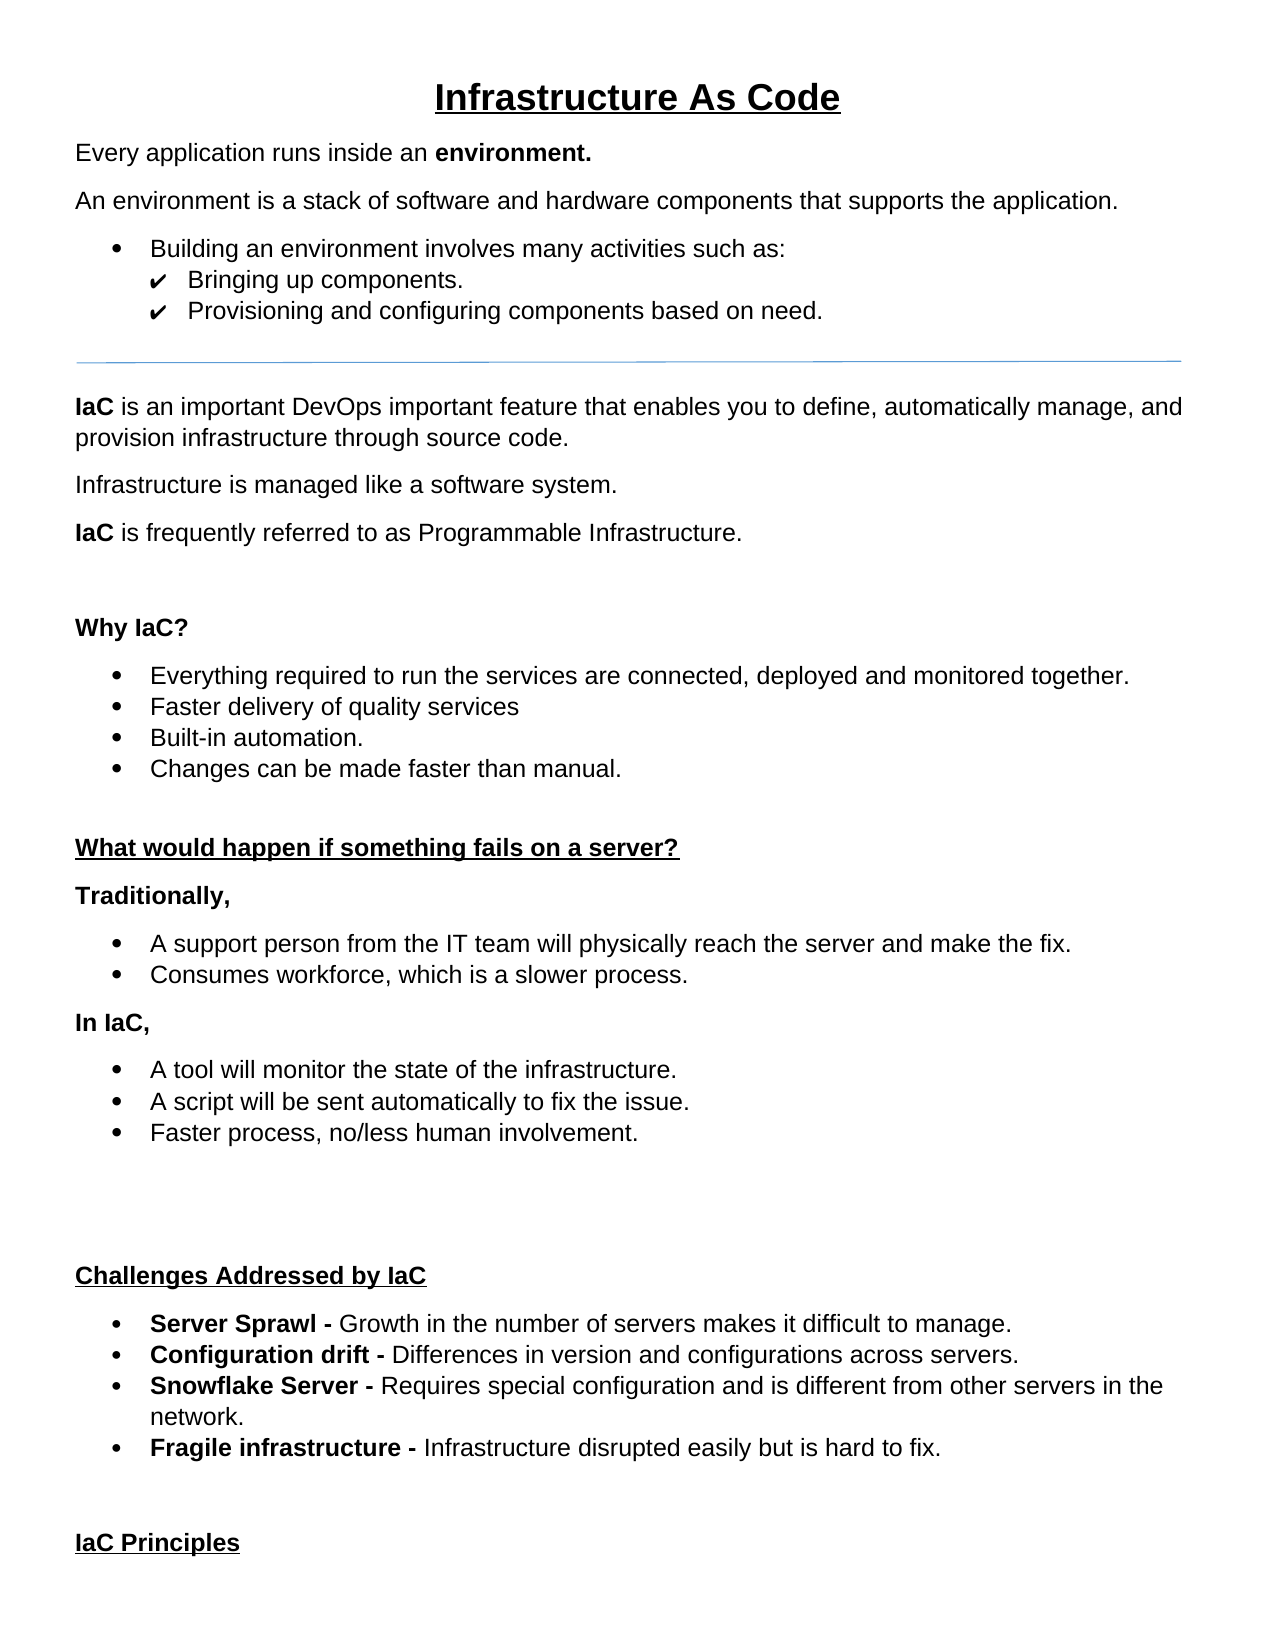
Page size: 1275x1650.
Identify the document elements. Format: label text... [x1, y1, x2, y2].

text Infrastructure As Code [75, 75, 1200, 118]
text Infrastructure is managed like a software system. [75, 470, 1200, 499]
list Bringing up components. [150, 265, 1200, 294]
list Snowflake Server - Requires special configuration and is different from other servers in the network. [112, 1371, 1200, 1431]
text An environment is a stack of software and hardware components that supports the application. [75, 186, 1200, 215]
list A tool will monitor the state of the infrastructure. [112, 1055, 1200, 1084]
list Configuration drift - Differences in version and configurations across servers. [112, 1340, 1200, 1368]
list Everything required to run the services are connected, deployed and monitored together. [112, 661, 1200, 690]
text IaC is an important DevOps important feature that enables you to define, automatically manage, and provision infrastructure through source code. [75, 391, 1200, 451]
list Server Sprawl - Growth in the number of servers makes it difficult to manage. [112, 1309, 1200, 1337]
text What would happen if something fails on a server? [75, 833, 1200, 862]
list A support person from the IT team will physically reach the server and make the fix. [112, 929, 1200, 958]
list Consumes workforce, which is a slower process. [112, 960, 1200, 989]
text In IaC, [75, 1008, 1200, 1036]
text Why IaC? [75, 613, 1200, 642]
text IaC is frequently referred to as Programmable Infrastructure. [75, 518, 1200, 547]
text Every application runs inside an environment. [75, 138, 1200, 167]
list Provisioning and configuring components based on need. [150, 296, 1200, 325]
list A script will be sent automatically to fix the issue. [112, 1087, 1200, 1115]
text IaC Principles [75, 1528, 1200, 1557]
text Traditionally, [75, 881, 1200, 910]
list Changes can be made faster than manual. [112, 754, 1200, 783]
list Fragile infrastructure - Infrastructure disrupted easily but is hard to fix. [112, 1433, 1200, 1462]
text Challenges Addressed by IaC [75, 1261, 1200, 1290]
list Built-in automation. [112, 723, 1200, 752]
list Faster delivery of quality services [112, 692, 1200, 721]
list Faster process, no/less human involvement. [112, 1118, 1200, 1147]
list Building an environment involves many activities such as: [112, 234, 1200, 262]
